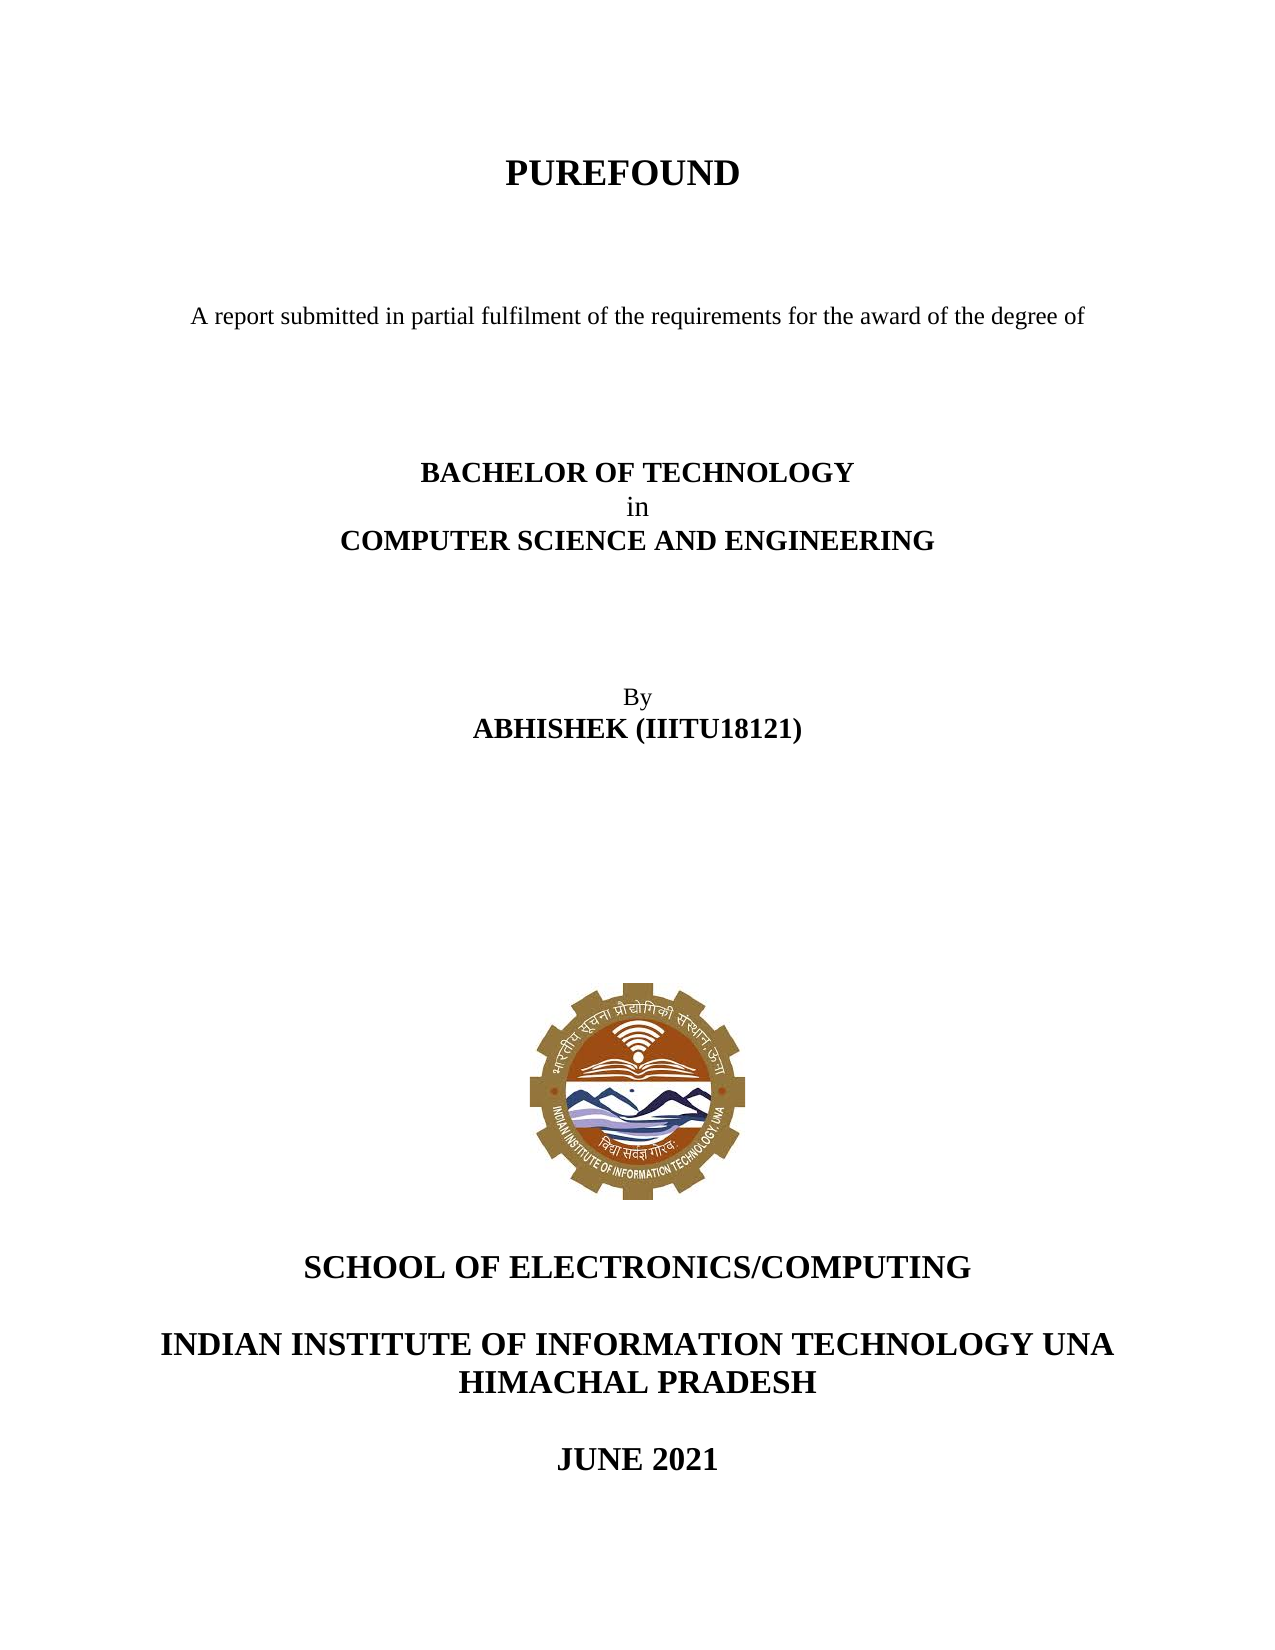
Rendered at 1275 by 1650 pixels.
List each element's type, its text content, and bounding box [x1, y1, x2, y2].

text INDIAN INSTITUTE OF INFORMATION TECHNOLOGY UNA [150, 1324, 1125, 1362]
picture [529, 983, 746, 1200]
text HIMACHAL PRADESH [150, 1362, 1125, 1401]
text PUREFOUND [121, 150, 1125, 193]
text JUNE 2021 [150, 1439, 1125, 1477]
text COMPUTER SCIENCE AND ENGINEERING [150, 523, 1125, 556]
text BACHELOR OF TECHNOLOGY [150, 456, 1125, 489]
text SCHOOL OF ELECTRONICS/COMPUTING [150, 1247, 1125, 1286]
text A report submitted in partial fulfilment of the requirements for the award of the degree of [150, 301, 1125, 329]
text By [150, 682, 1125, 711]
text ABHISHEK (IIITU18121) [150, 711, 1125, 744]
text in [150, 489, 1125, 523]
